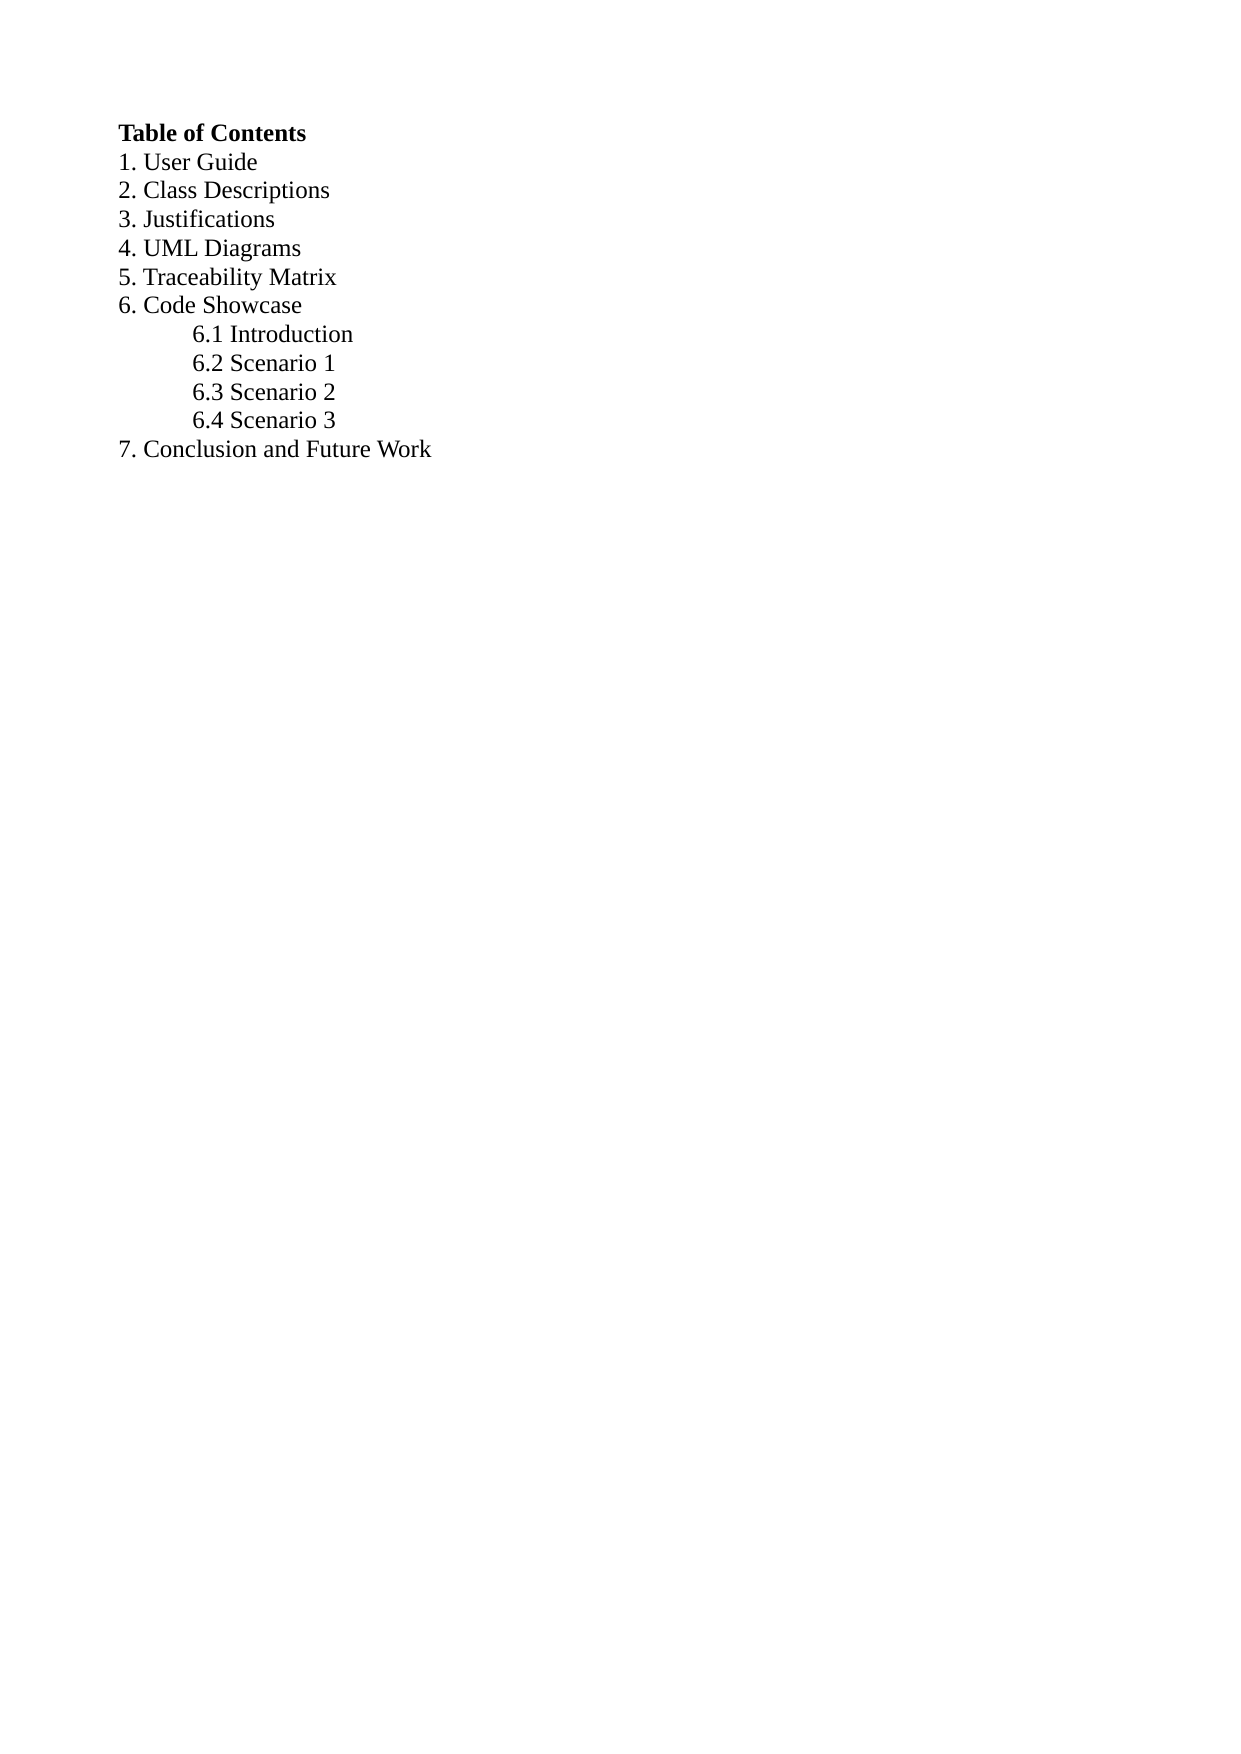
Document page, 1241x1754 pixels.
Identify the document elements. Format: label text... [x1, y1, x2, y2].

text 2. Class Descriptions [118, 176, 1122, 204]
text 6.4 Scenario 3 [118, 406, 1122, 434]
text 6.1 Introduction [118, 319, 1122, 348]
text Table of Contents [118, 118, 1122, 147]
text 6.3 Scenario 2 [118, 377, 1122, 406]
text 7. Conclusion and Future Work [118, 434, 1122, 463]
text 6.2 Scenario 1 [118, 348, 1122, 377]
text 1. User Guide [118, 147, 1122, 176]
text 3. Justifications [118, 204, 1122, 233]
text 6. Code Showcase [118, 291, 1122, 319]
text 4. UML Diagrams [118, 233, 1122, 262]
text 5. Traceability Matrix [118, 262, 1122, 291]
